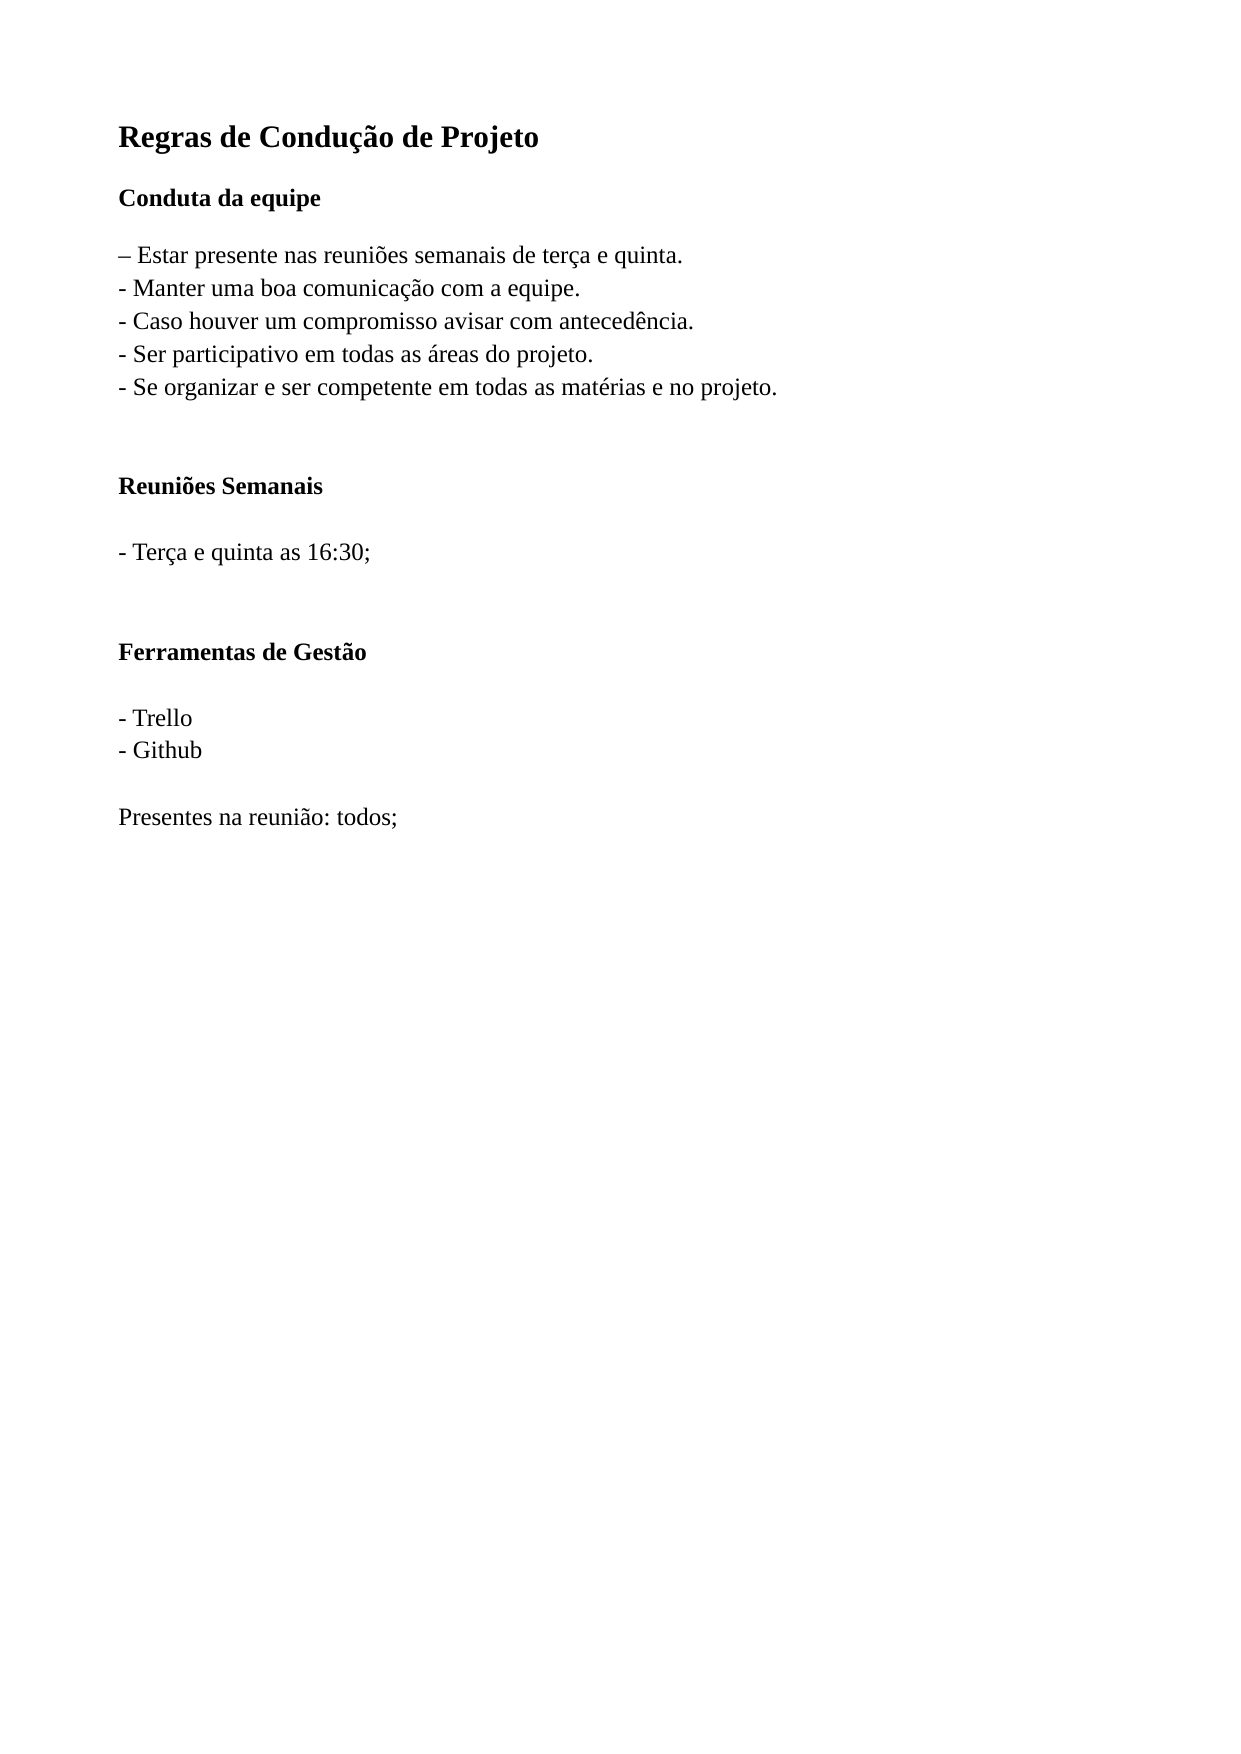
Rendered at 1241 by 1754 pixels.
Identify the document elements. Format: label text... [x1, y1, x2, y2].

text - Se organizar e ser competente em todas as matérias e no projeto. [118, 372, 1122, 401]
text Reuniões Semanais [118, 471, 1122, 500]
text Conduta da equipe [118, 183, 1122, 212]
text Ferramentas de Gestão [118, 637, 1122, 665]
text - Trello [118, 703, 1122, 731]
text – Estar presente nas reuniões semanais de terça e quinta. - Manter uma boa comunicação com a equipe. - Caso houver um compromisso avisar com antecedência. - Ser participativo em todas as áreas do projeto. [118, 240, 1122, 368]
text - Terça e quinta as 16:30; [118, 537, 1122, 566]
text Regras de Condução de Projeto [118, 118, 1122, 154]
text - Github [118, 736, 1122, 764]
text Presentes na reunião: todos; [118, 802, 1122, 830]
